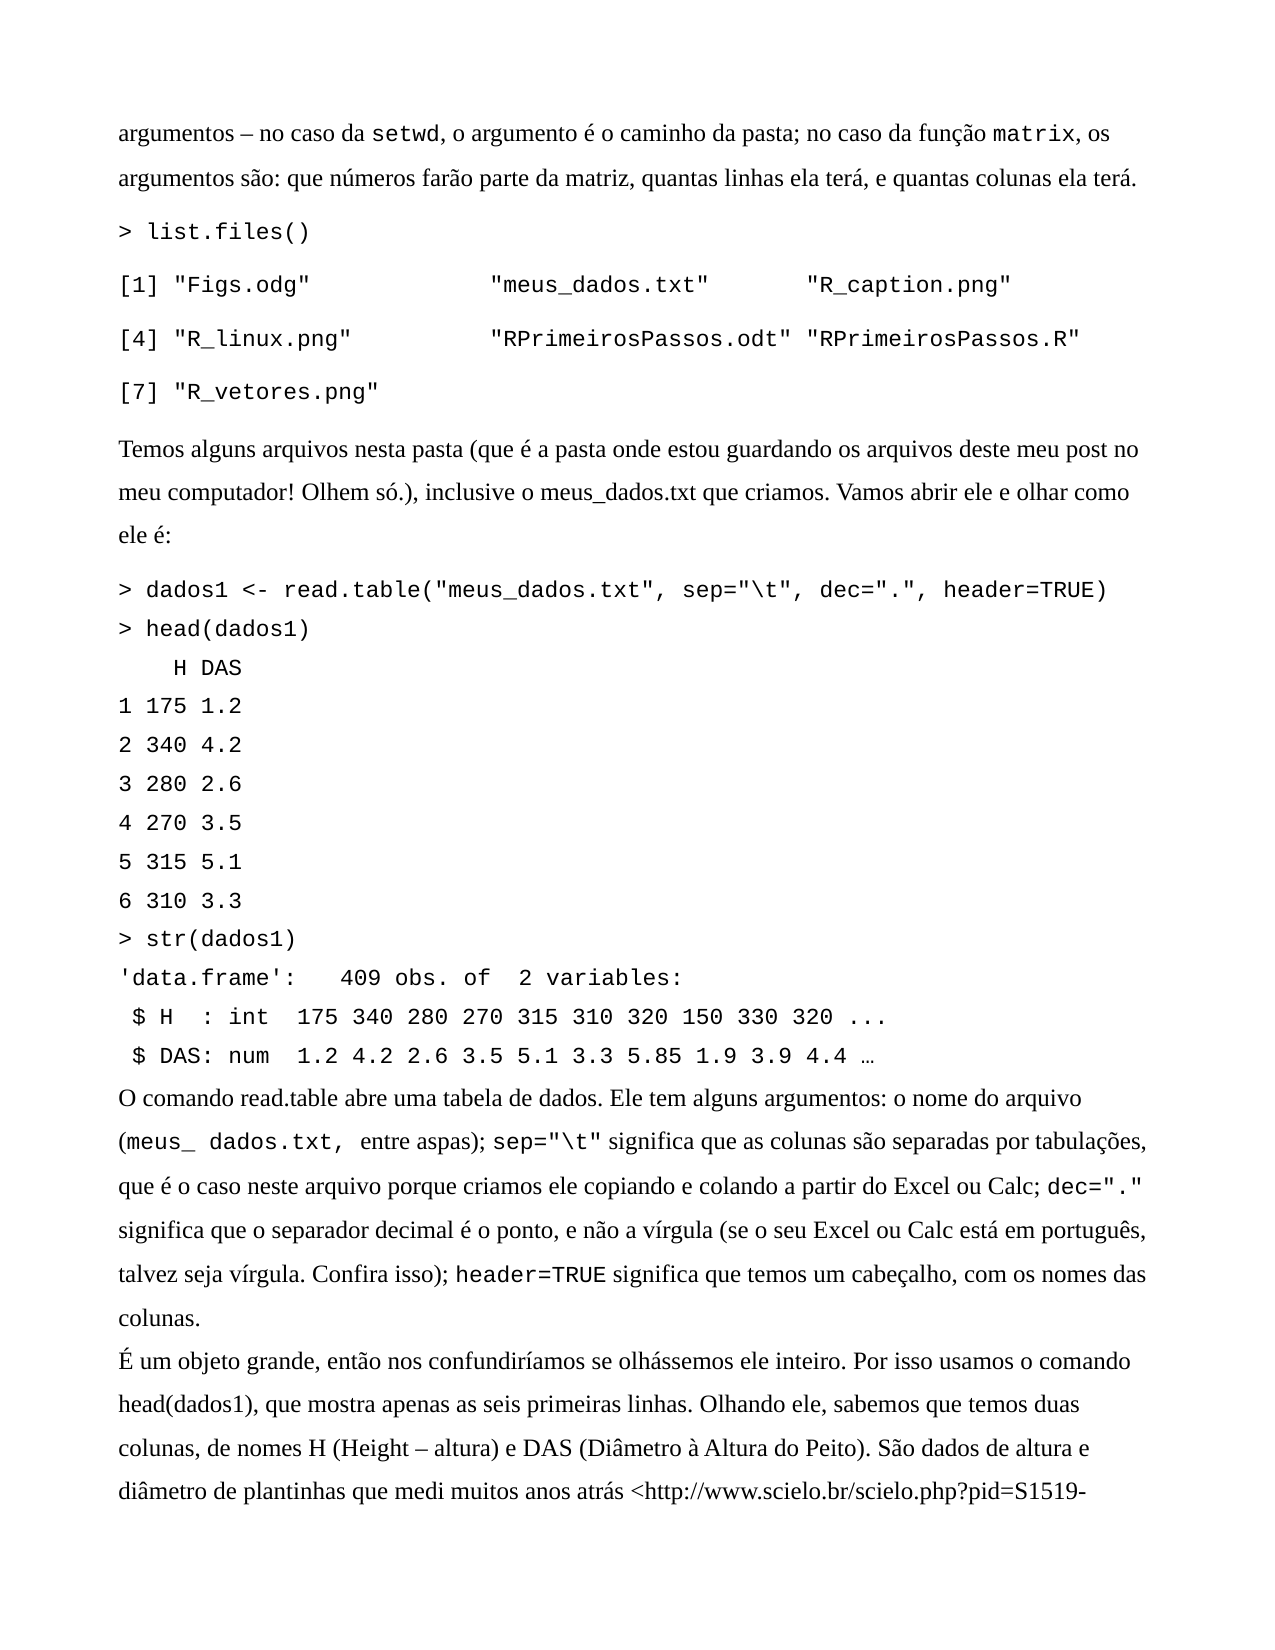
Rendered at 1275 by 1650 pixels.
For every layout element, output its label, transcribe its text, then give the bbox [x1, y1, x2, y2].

text > dados1 <- read.table("meus_dados.txt", sep="\t", dec=".", header=TRUE) [118, 578, 1157, 604]
text [7] "R_vetores.png" [118, 381, 1157, 407]
text [4] "R_linux.png" "RPrimeirosPassos.odt" "RPrimeirosPassos.R" [118, 327, 1157, 353]
text 1 175 1.2 [118, 695, 1157, 721]
text É um objeto grande, então nos confundiríamos se olhássemos ele inteiro. Por isso usamos o comando head(dados1), que mostra apenas as seis primeiras linhas. Olhando ele, sabemos que temos duas colunas, de nomes H (Height – altura) e DAS (Diâmetro à Altura do Peito). São dados de altura e diâmetro de plantinhas que medi muitos anos atrás <http://www.scielo.br/scielo.php?pid=S1519- [118, 1346, 1157, 1504]
text > str(dados1) [118, 928, 1157, 954]
text 5 315 5.1 [118, 850, 1157, 876]
text argumentos – no caso da setwd, o argumento é o caminho da pasta; no caso da função matrix, os argumentos são: que números farão parte da matriz, quantas linhas ela terá, e quantas colunas ela terá. [118, 118, 1157, 191]
text Temos alguns arquivos nesta pasta (que é a pasta onde estou guardando os arquivos deste meu post no meu computador! Olhem só.), inclusive o meus_dados.txt que criamos. Vamos abrir ele e olhar como ele é: [118, 434, 1157, 549]
text $ DAS: num 1.2 4.2 2.6 3.5 5.1 3.3 5.85 1.9 3.9 4.4 … [118, 1044, 1157, 1070]
text > list.files() [118, 220, 1157, 246]
text 6 310 3.3 [118, 889, 1157, 915]
text H DAS [118, 656, 1157, 682]
text 'data.frame': 409 obs. of 2 variables: [118, 967, 1157, 993]
text 4 270 3.5 [118, 811, 1157, 837]
text O comando read.table abre uma tabela de dados. Ele tem alguns argumentos: o nome do arquivo (meus_ dados.txt, entre aspas); sep="\t" significa que as colunas são separadas por tabulações, que é o caso neste arquivo porque criamos ele copiando e colando a partir do Excel ou Calc; dec="." significa que o separador decimal é o ponto, e não a vírgula (se o seu Excel ou Calc está em português, talvez seja vírgula. Confira isso); header=TRUE significa que temos um cabeçalho, com os nomes das colunas. [118, 1083, 1157, 1332]
text 2 340 4.2 [118, 733, 1157, 759]
text > head(dados1) [118, 617, 1157, 643]
text 3 280 2.6 [118, 772, 1157, 798]
text [1] "Figs.odg" "meus_dados.txt" "R_caption.png" [118, 274, 1157, 300]
text $ H : int 175 340 280 270 315 310 320 150 330 320 ... [118, 1006, 1157, 1031]
